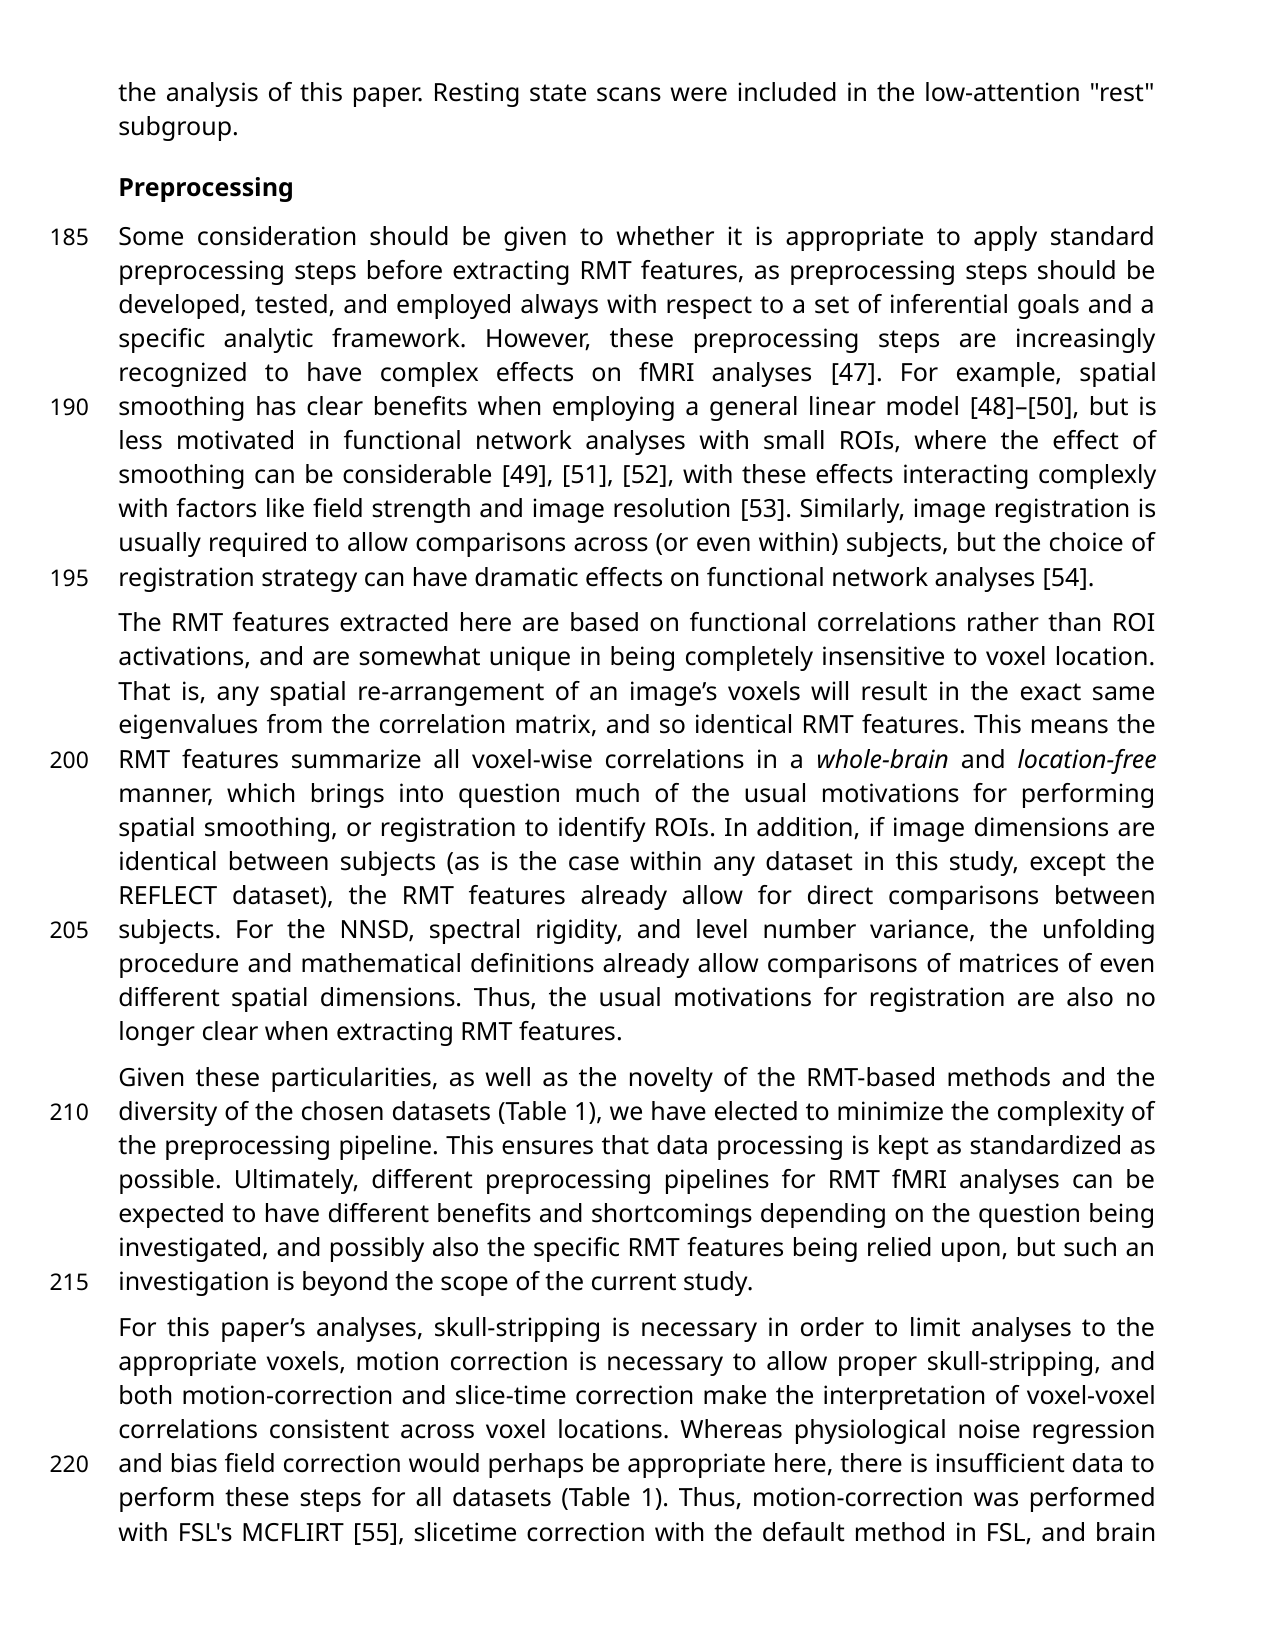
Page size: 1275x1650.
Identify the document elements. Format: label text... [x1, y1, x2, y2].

text Some consideration should be given to whether it is appropriate to apply standard preprocessing steps before extracting RMT features, as preprocessing steps should be developed, tested, and employed always with respect to a set of inferential goals and a specific analytic framework. However, these preprocessing steps are increasingly recognized to have complex effects on fMRI analyses [47]. For example, spatial smoothing has clear benefits when employing a general linear model [48]–[50], but is less motivated in functional network analyses with small ROIs, where the effect of smoothing can be considerable [49], [51], [52], with these effects interacting complexly with factors like field strength and image resolution [53]. Similarly, image registration is usually required to allow comparisons across (or even within) subjects, but the choice of registration strategy can have dramatic effects on functional network analyses [54]. [118, 218, 1157, 593]
text For this paper’s analyses, skull-stripping is necessary in order to limit analyses to the appropriate voxels, motion correction is necessary to allow proper skull-stripping, and both motion-correction and slice-time correction make the interpretation of voxel-voxel correlations consistent across voxel locations. Whereas physiological noise regression and bias field correction would perhaps be appropriate here, there is insufficient data to perform these steps for all datasets (Table 1). Thus, motion-correction was performed with FSL's MCFLIRT [55], slicetime correction with the default method in FSL, and brain [118, 1310, 1157, 1548]
text the analysis of this paper. Resting state scans were included in the low-attention "rest" subgroup. [118, 75, 1157, 143]
text Given these particularities, as well as the novelty of the RMT-based methods and the diversity of the chosen datasets (Table 1), we have elected to minimize the complexity of the preprocessing pipeline. This ensures that data processing is kept as standardized as possible. Ultimately, different preprocessing pipelines for RMT fMRI analyses can be expected to have different benefits and shortcomings depending on the question being investigated, and possibly also the specific RMT features being relied upon, but such an investigation is beyond the scope of the current study. [118, 1059, 1157, 1298]
text The RMT features extracted here are based on functional correlations rather than ROI activations, and are somewhat unique in being completely insensitive to voxel location. That is, any spatial re-arrangement of an image’s voxels will result in the exact same eigenvalues from the correlation matrix, and so identical RMT features. This means the RMT features summarize all voxel-wise correlations in a whole-brain and location-free manner, which brings into question much of the usual motivations for performing spatial smoothing, or registration to identify ROIs. In addition, if image dimensions are identical between subjects (as is the case within any dataset in this study, except the REFLECT dataset), the RMT features already allow for direct comparisons between subjects. For the NNSD, spectral rigidity, and level number variance, the unfolding procedure and mathematical definitions already allow comparisons of matrices of even different spatial dimensions. Thus, the usual motivations for registration are also no longer clear when extracting RMT features. [118, 605, 1157, 1048]
subtitle Preprocessing [118, 170, 1157, 204]
